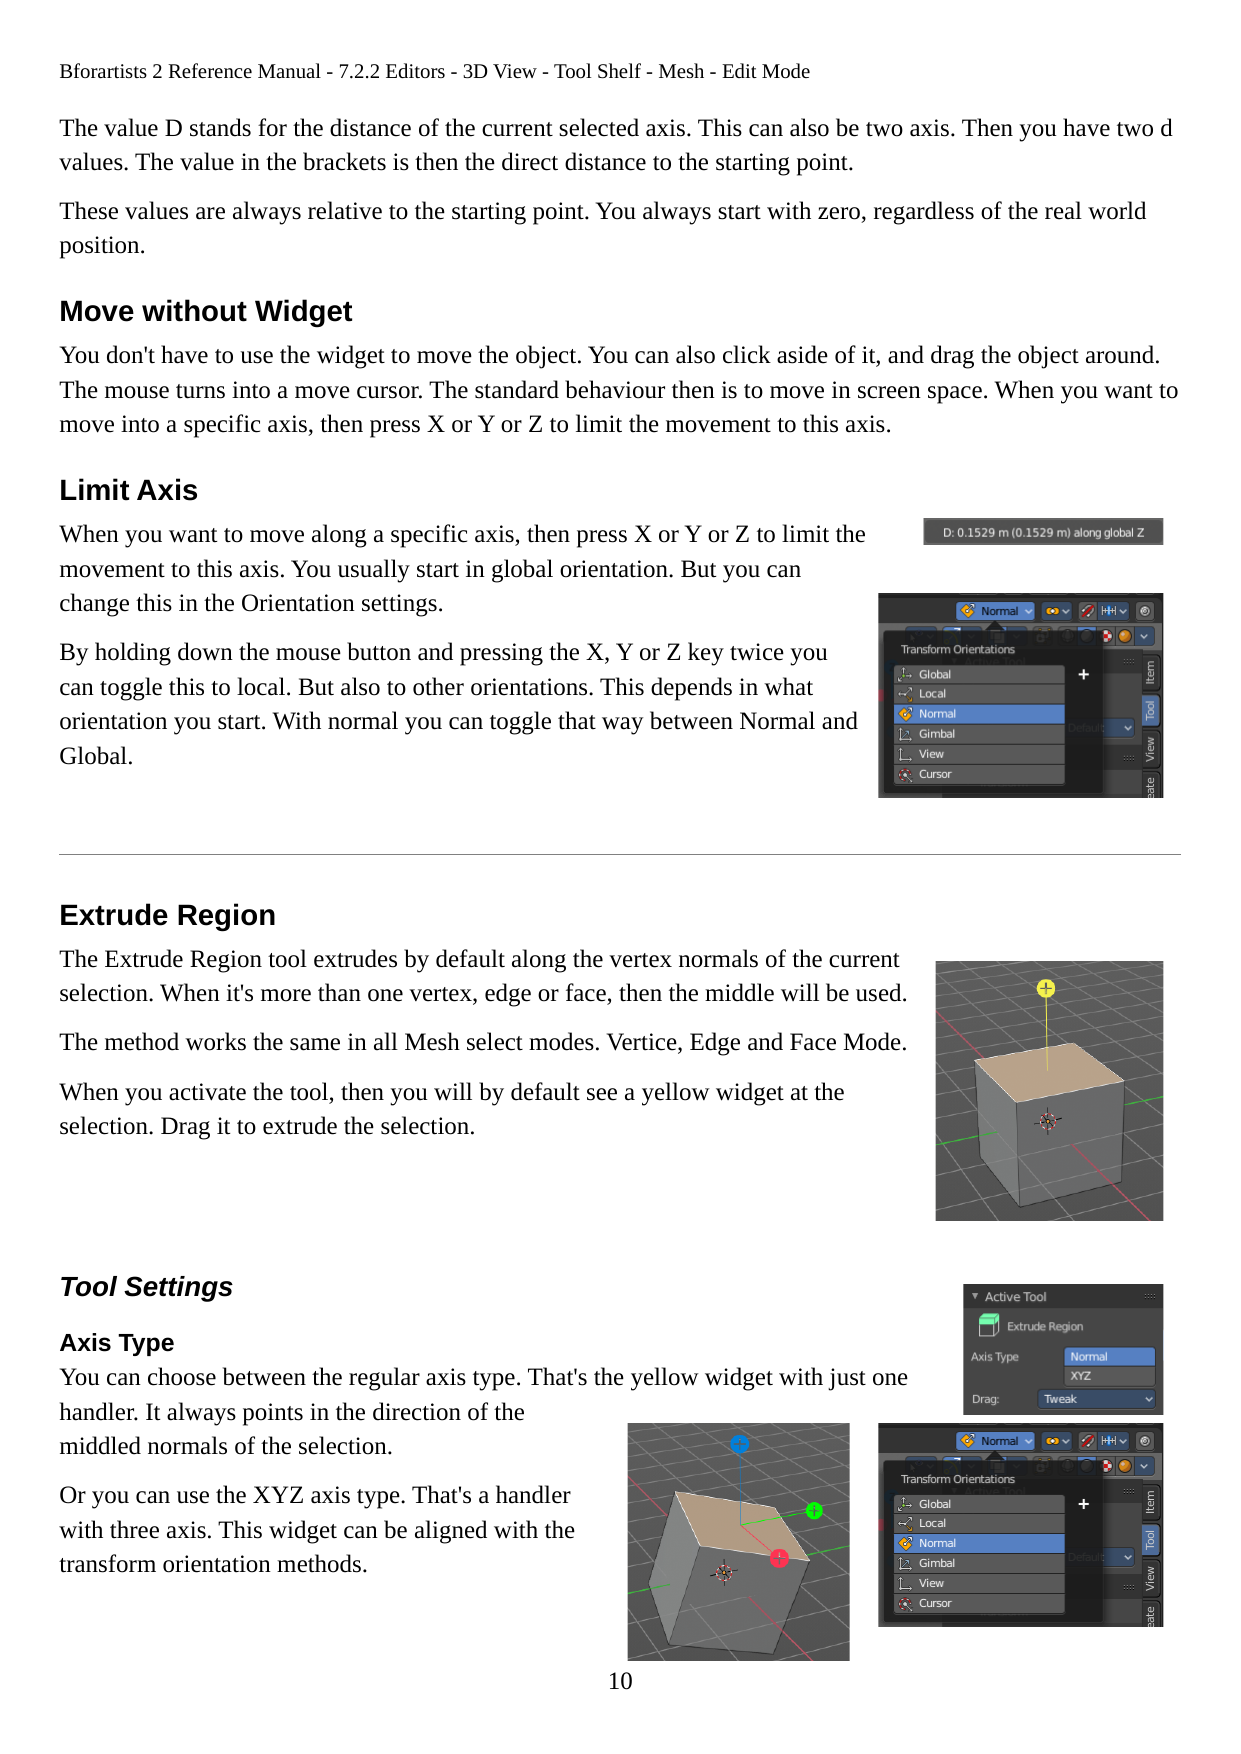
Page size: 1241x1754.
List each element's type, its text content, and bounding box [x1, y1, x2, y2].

subtitle Move without Widget [59, 294, 1181, 328]
subtitle Tool Settings [59, 1271, 1181, 1303]
picture [963, 1284, 1164, 1415]
subtitle [1164, 1328, 1181, 1356]
text You can choose between the regular axis type. That's the yellow widget with just one handler. It always points in the direction of the middled normals of the selection. [59, 1362, 1181, 1460]
picture [878, 593, 1164, 798]
subtitle Axis Type [59, 1328, 963, 1356]
text The Extrude Region tool extrudes by default along the vertex normals of the current selection. When it's more than one vertex, edge or face, then the middle will be used. [59, 944, 1181, 1007]
subtitle Limit Axis [59, 473, 1181, 507]
text When you want to move along a specific axis, then press X or Y or Z to limit the movement to this axis. You usually start in global orientation. But you can change this in the Orientation settings. [59, 519, 1181, 617]
text By holding down the mouse button and pressing the X, Y or Z key twice you can toggle this to local. But also to other orientations. This depends in what orientation you start. With normal you can toggle that way between Normal and Global. [59, 637, 878, 769]
text [850, 1480, 878, 1578]
text When you activate the tool, then you will by default see a yellow widget at the selection. Drag it to extrude the selection. [59, 1077, 935, 1140]
picture [935, 961, 1164, 1221]
text You don't have to use the widget to move the object. You can also click aside of it, and drag the object around. The mouse turns into a move cursor. The standard behaviour then is to move in screen space. When you want to move into a specific axis, then press X or Y or Z to limit the movement to this axis. [59, 341, 1181, 438]
text These values are always relative to the starting point. You always start with zero, regardless of the real world position. [59, 196, 1181, 259]
subtitle Extrude Region [59, 898, 1181, 931]
picture [923, 518, 1164, 545]
picture [878, 1423, 1164, 1627]
text The value D stands for the distance of the current selected axis. This can also be two axis. Then you have two d values. The value in the brackets is then the direct distance to the starting point. [59, 113, 1181, 176]
text Or you can use the XYZ axis type. That's a handler with three axis. This widget can be aligned with the transform orientation methods. [59, 1480, 627, 1578]
picture [627, 1423, 850, 1661]
text The method works the same in all Mesh select modes. Vertice, Edge and Face Mode. [59, 1027, 935, 1056]
